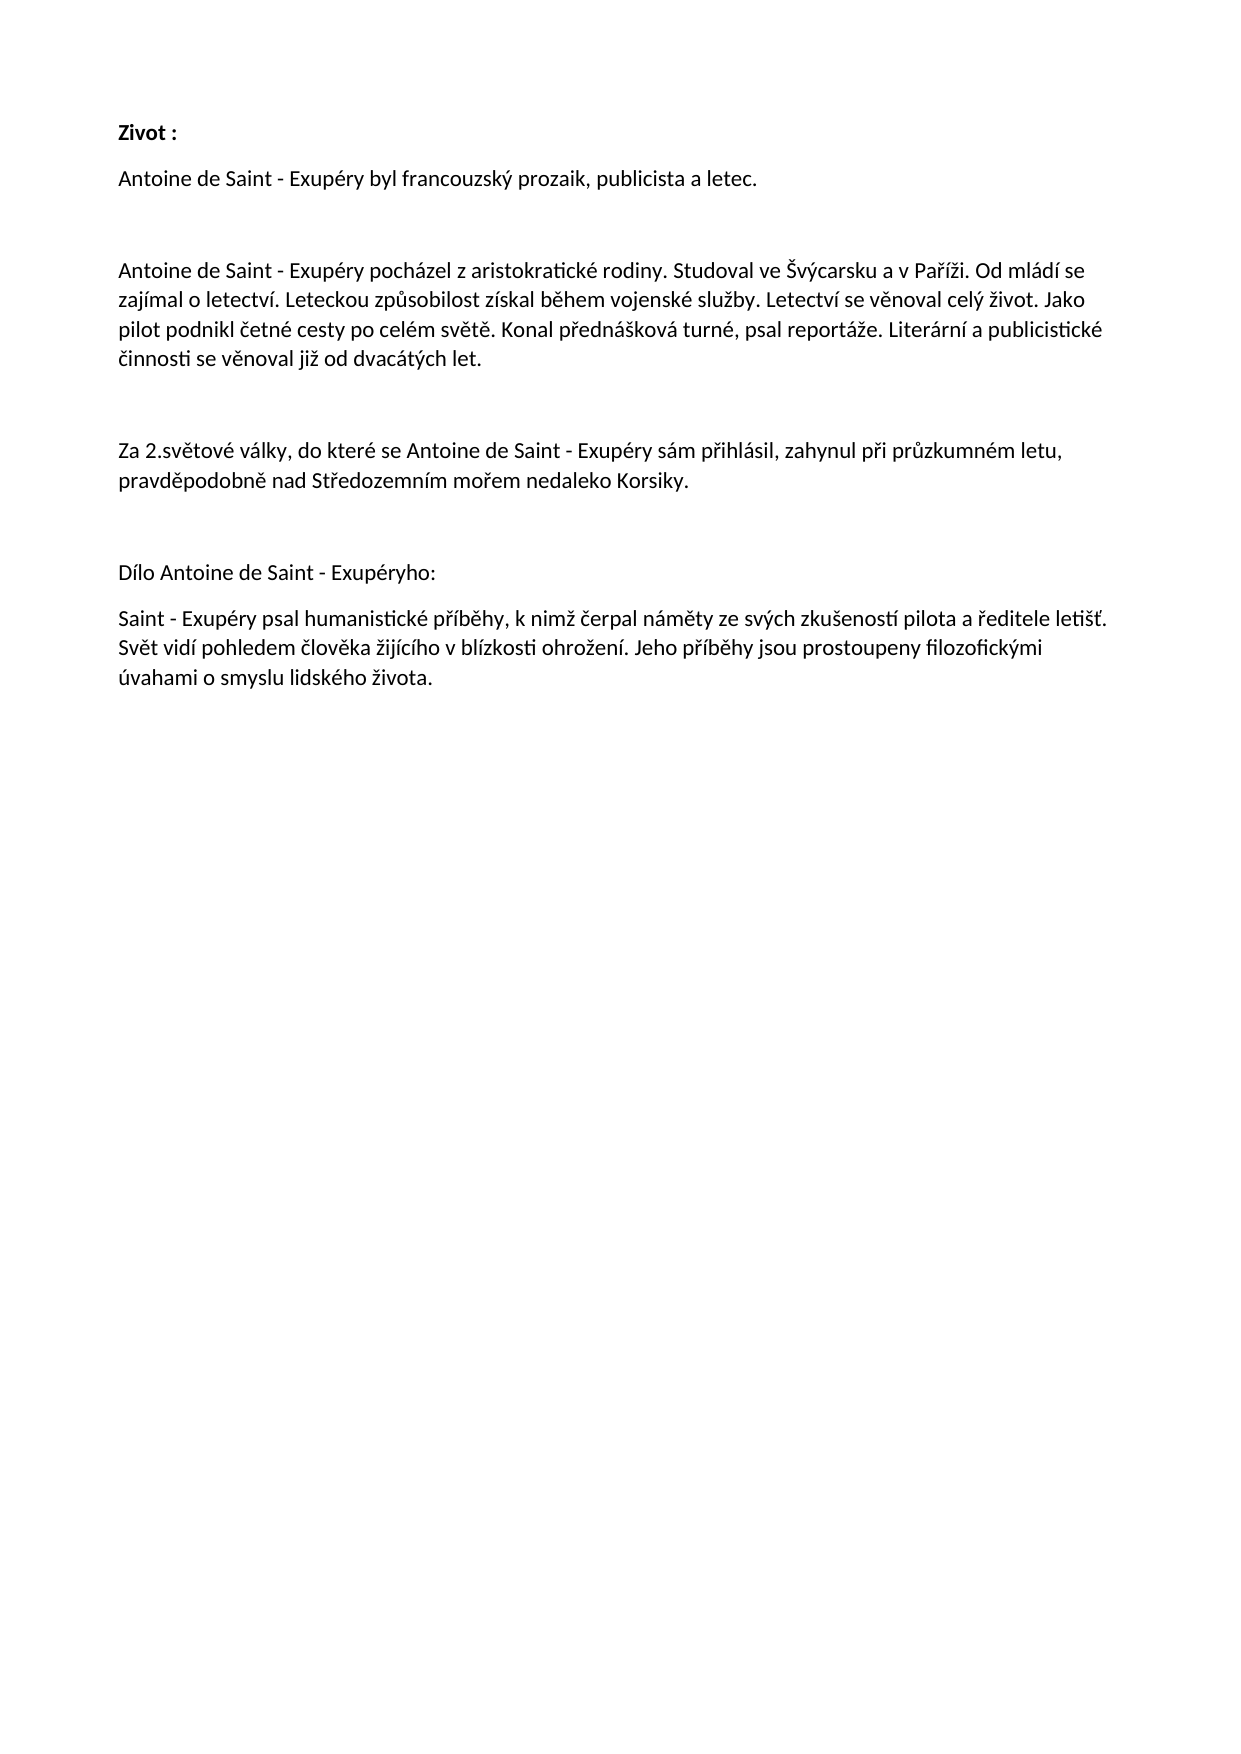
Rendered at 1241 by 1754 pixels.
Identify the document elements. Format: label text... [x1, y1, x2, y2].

text Antoine de Saint - Exupéry byl francouzský prozaik, publicista a letec. [118, 164, 1122, 192]
text Zivot : [118, 118, 1122, 146]
text Saint - Exupéry psal humanistické příběhy, k nimž čerpal náměty ze svých zkušeností pilota a ředitele letišť. Svět vidí pohledem člověka žijícího v blízkosti ohrožení. Jeho příběhy jsou prostoupeny filozofickými úvahami o smyslu lidského života. [118, 604, 1122, 720]
text Antoine de Saint - Exupéry pocházel z aristokratické rodiny. Studoval ve Švýcarsku a v Paříži. Od mládí se zajímal o letectví. Leteckou způsobilost získal během vojenské služby. Letectví se věnoval celý život. Jako pilot podnikl četné cesty po celém světě. Konal přednášková turné, psal reportáže. Literární a publicistické činnosti se věnoval již od dvacátých let. [118, 256, 1122, 372]
text Za 2.světové války, do které se Antoine de Saint - Exupéry sám přihlásil, zahynul při průzkumném letu, pravděpodobně nad Středozemním mořem nedaleko Korsiky. [118, 436, 1122, 494]
text Dílo Antoine de Saint - Exupéryho: [118, 558, 1122, 586]
